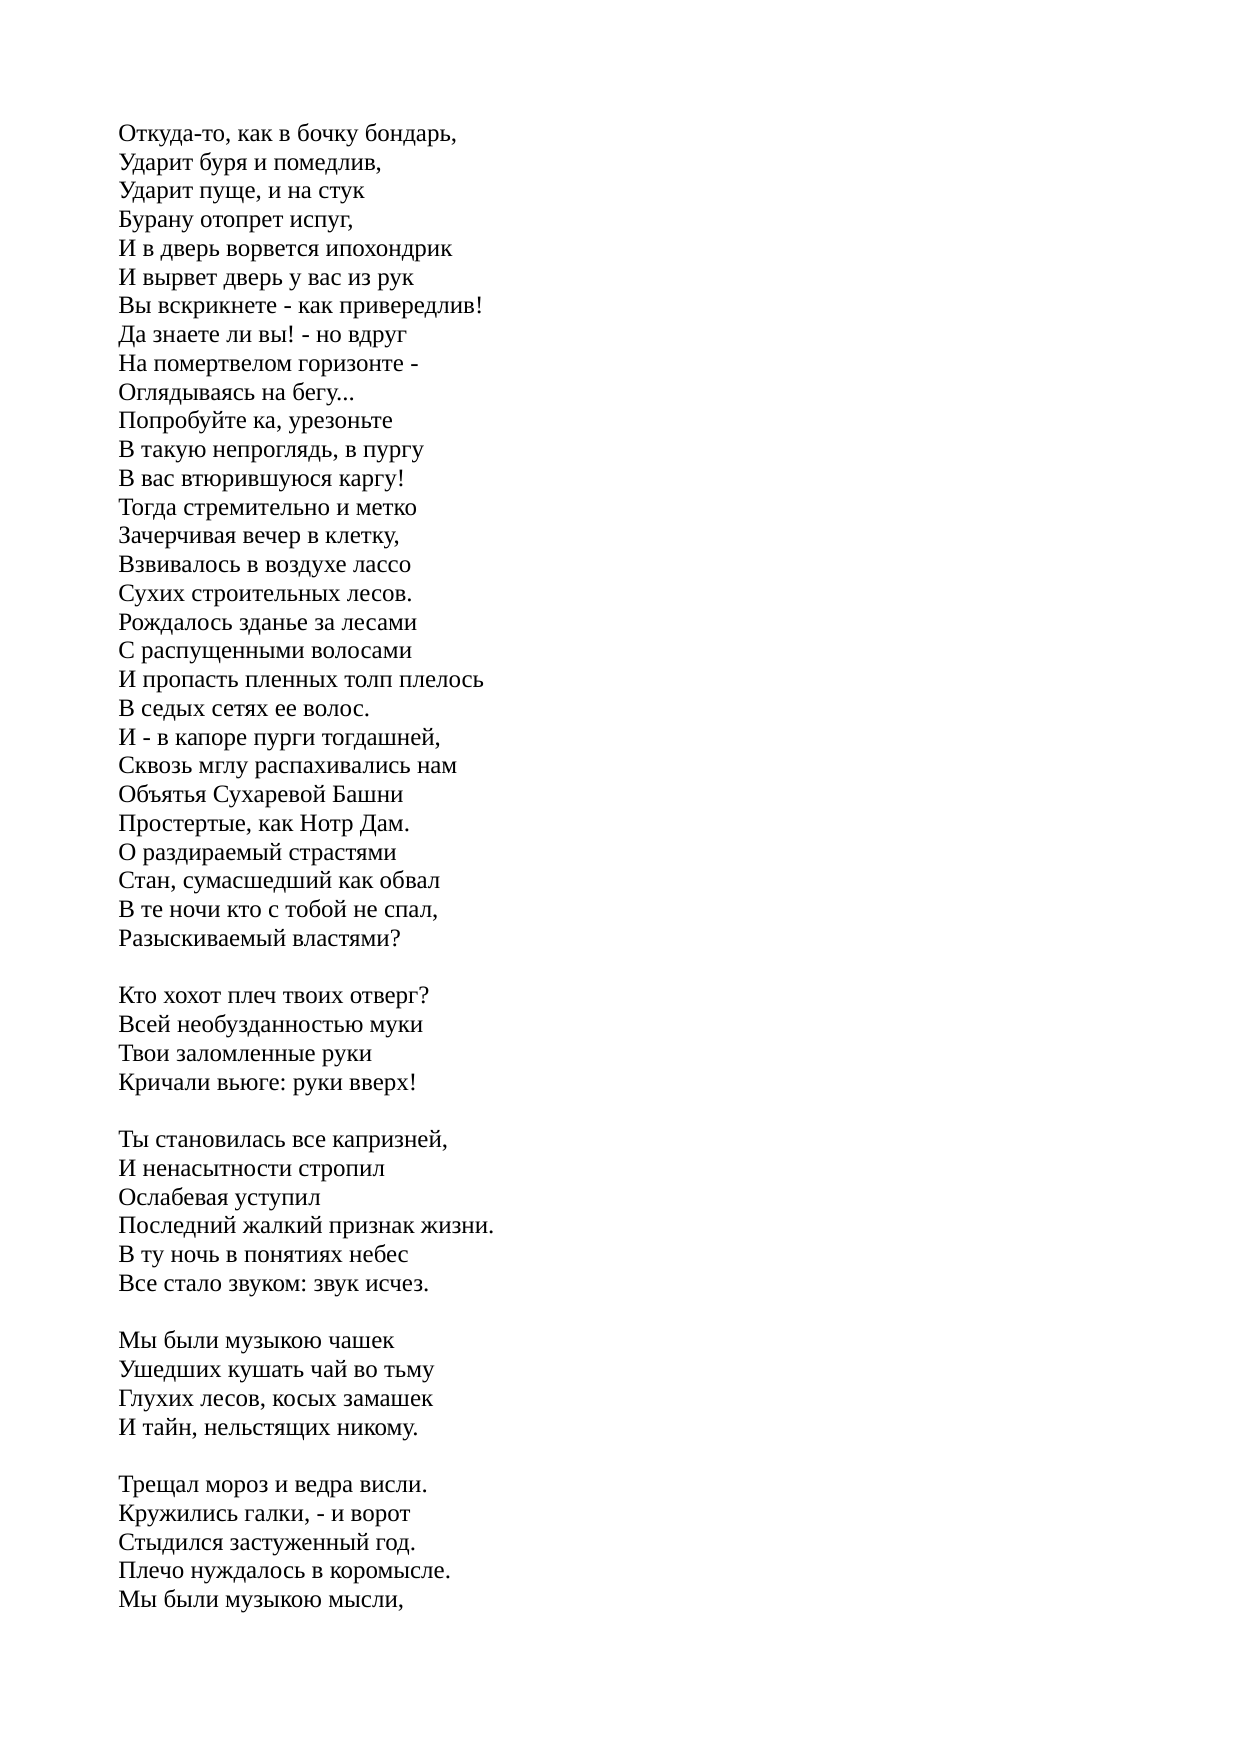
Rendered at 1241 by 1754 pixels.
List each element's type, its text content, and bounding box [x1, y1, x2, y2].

text И пропасть пленных толп плелось В седых сетях ее волос. И - в капоре пурги тогдашней, Сквозь мглу распахивались нам Объятья Сухаревой Башни Простертые, как Нотр Дам. О раздираемый страстями Стан, сумасшедший как обвал В те ночи кто с тобой не спал, Разыскиваемый властями? Кто хохот плеч твоих отверг? Всей необузданностью муки Твои заломленные руки Кричали вьюге: руки вверх! Ты становилась все капризней, И ненасытности стропил Ослабевая уступил Последний жалкий признак жизни. В ту ночь в понятиях небес Все стало звуком: звук исчез. Мы были музыкою чашек Ушедших кушать чай во тьму Глухих лесов, косых замашек И тайн, нельстящих никому. Трещал мороз и ведра висли. Кружились галки, - и ворот Стыдился застуженный год. Плечо нуждалось в коромысле. Мы были музыкою мысли, [118, 664, 1122, 1613]
text Откуда-то, как в бочку бондарь, Ударит буря и помедлив, Ударит пуще, и на стук Бурану отопрет испуг, И в дверь ворвется ипохондрик И вырвет дверь у вас из рук Вы вскрикнете - как привередлив! Да знаете ли вы! - но вдруг На помертвелом горизонте - Оглядываясь на бегу... Попробуйте ка, урезоньте В такую непроглядь, в пургу В вас втюрившуюся каргу! Тогда стремительно и метко Зачерчивая вечер в клетку, Взвивалось в воздухе лассо Сухих строительных лесов. Рождалось зданье за лесами С распущенными волосами [118, 118, 1122, 664]
